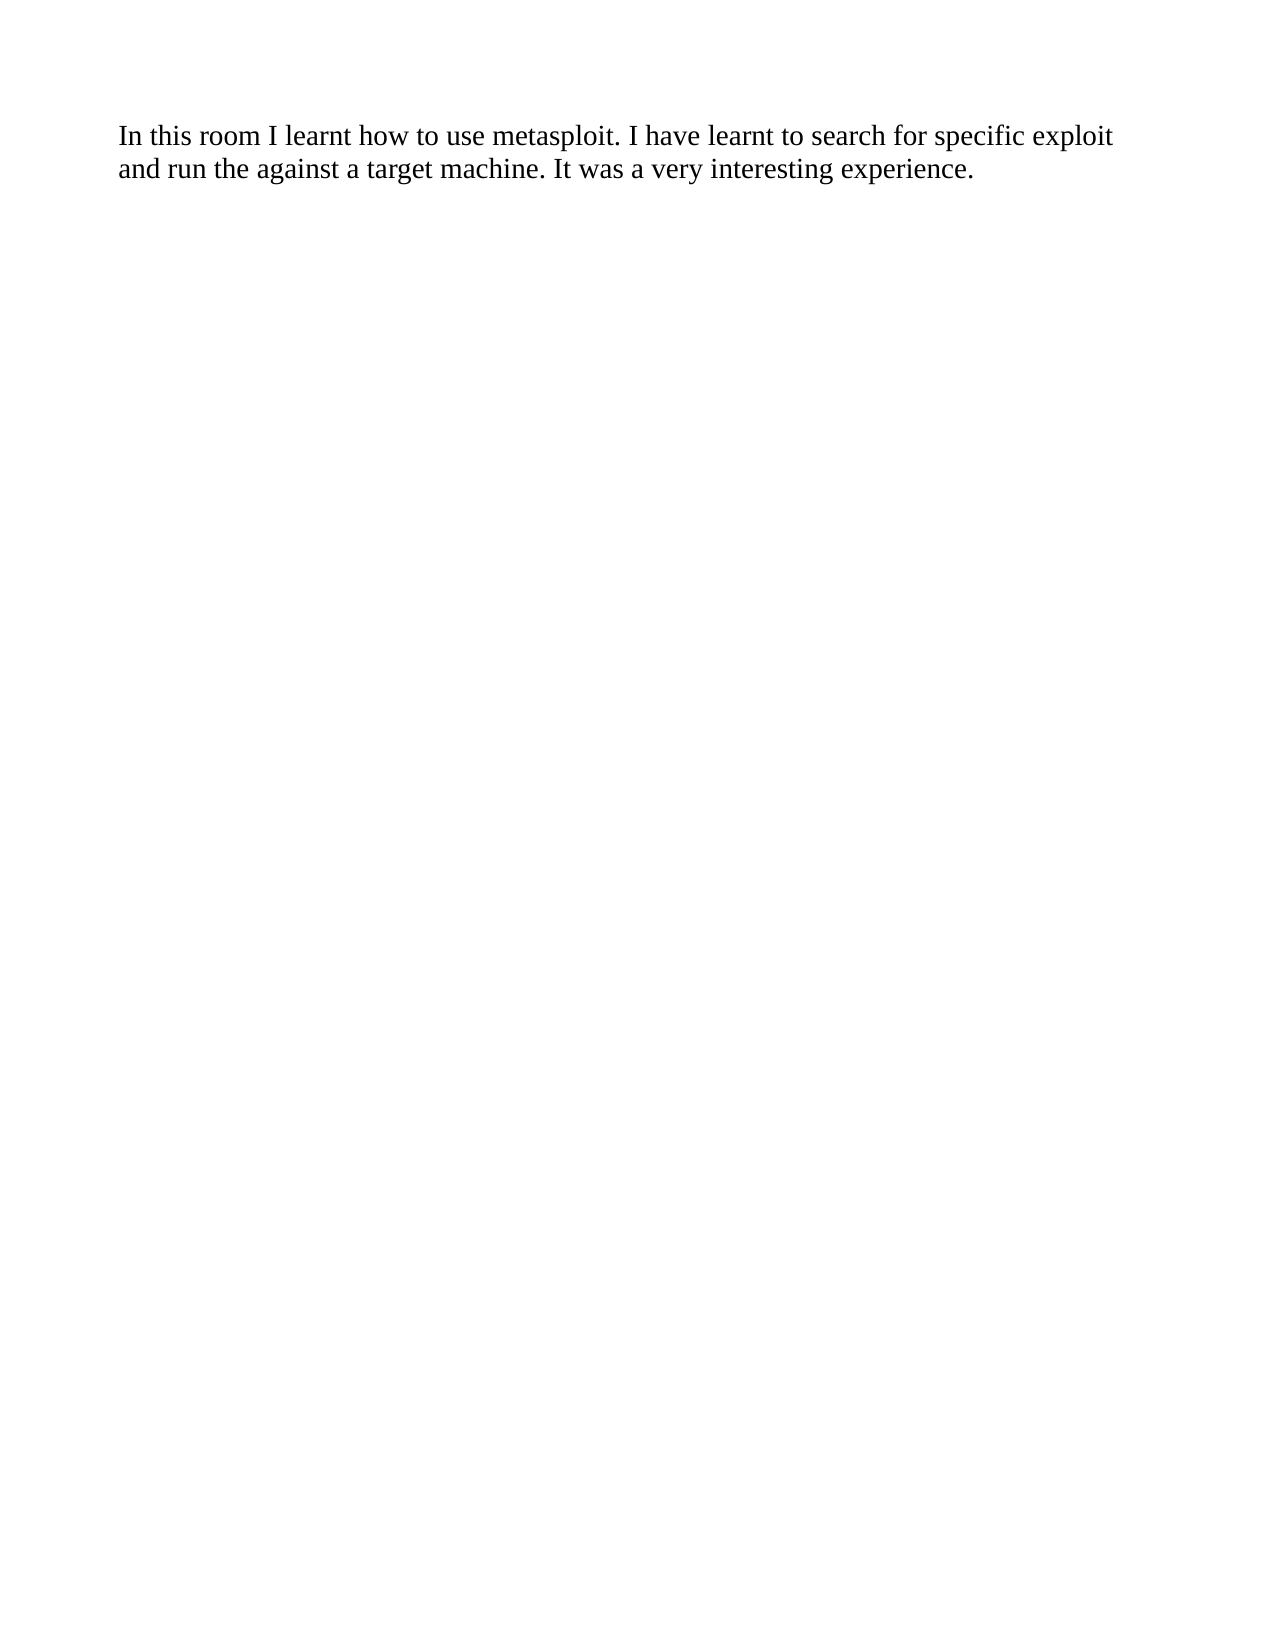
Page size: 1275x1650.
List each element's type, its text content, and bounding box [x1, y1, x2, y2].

text In this room I learnt how to use metasploit. I have learnt to search for specific exploit and run the against a target machine. It was a very interesting experience. [118, 118, 1157, 185]
